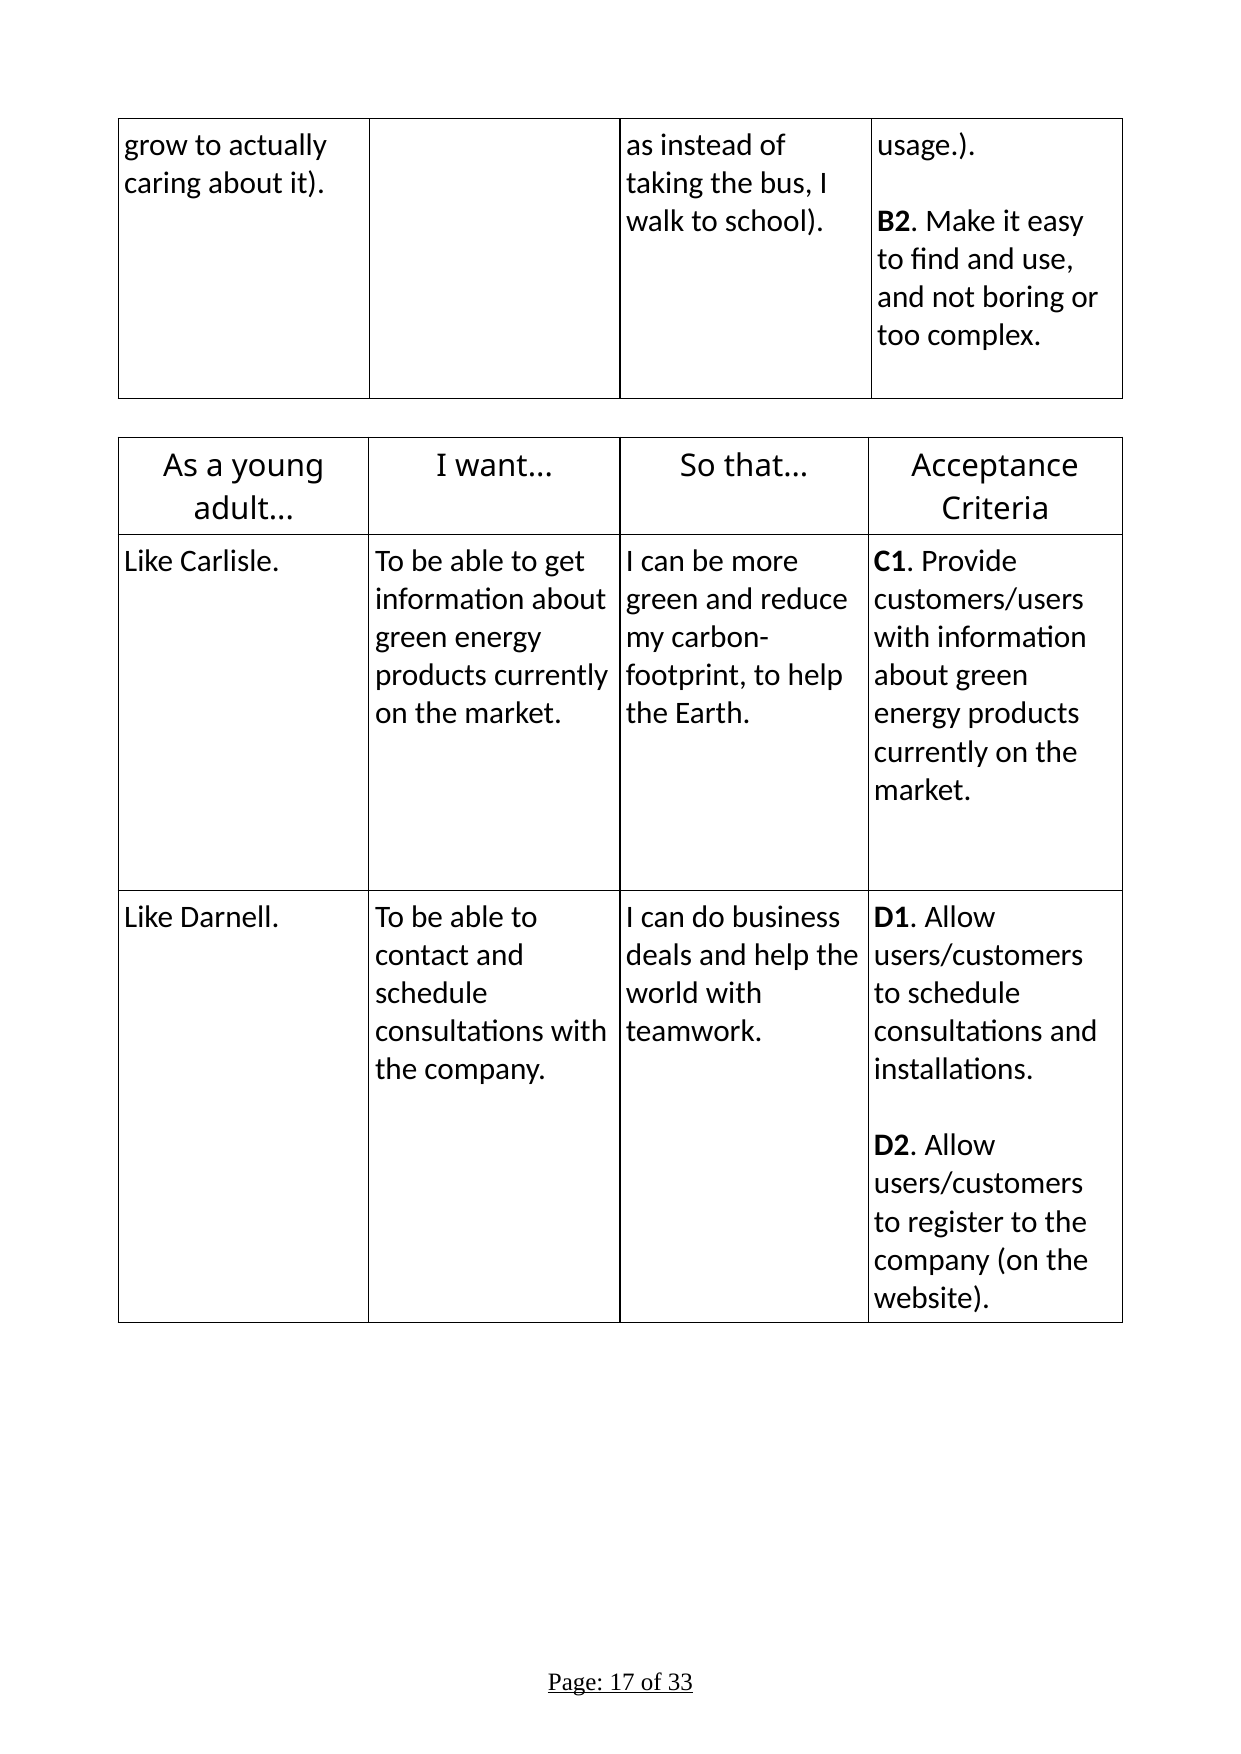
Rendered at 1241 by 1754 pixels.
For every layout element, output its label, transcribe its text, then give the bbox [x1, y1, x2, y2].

table_cell D1. Allow users/customers to schedule consultations and installations. D2. Allow users/customers to register to the company (on the website). [869, 891, 1122, 1322]
table_cell Like Darnell. [119, 891, 368, 1322]
table_cell Like Carlisle. [119, 535, 368, 890]
table_header As a young adult... [119, 438, 368, 534]
table_cell To be able to contact and schedule consultations with the company. [369, 891, 619, 1322]
table_header So that... [621, 438, 868, 534]
table_cell usage.). B2. Make it easy to find and use, and not boring or too complex. [872, 119, 1122, 397]
table_cell as instead of taking the bus, I walk to school). [621, 119, 871, 397]
table_cell I can do business deals and help the world with teamwork. [621, 891, 868, 1322]
table_cell grow to actually caring about it). [119, 119, 369, 397]
table_header Acceptance Criteria [869, 438, 1122, 534]
table_cell I can be more green and reduce my carbon-footprint, to help the Earth. [621, 535, 868, 890]
table_cell C1. Provide customers/users with information about green energy products currently on the market. [869, 535, 1122, 890]
table_header I want... [369, 438, 619, 534]
table_cell To be able to get information about green energy products currently on the market. [369, 535, 619, 890]
table_cell [370, 119, 619, 397]
